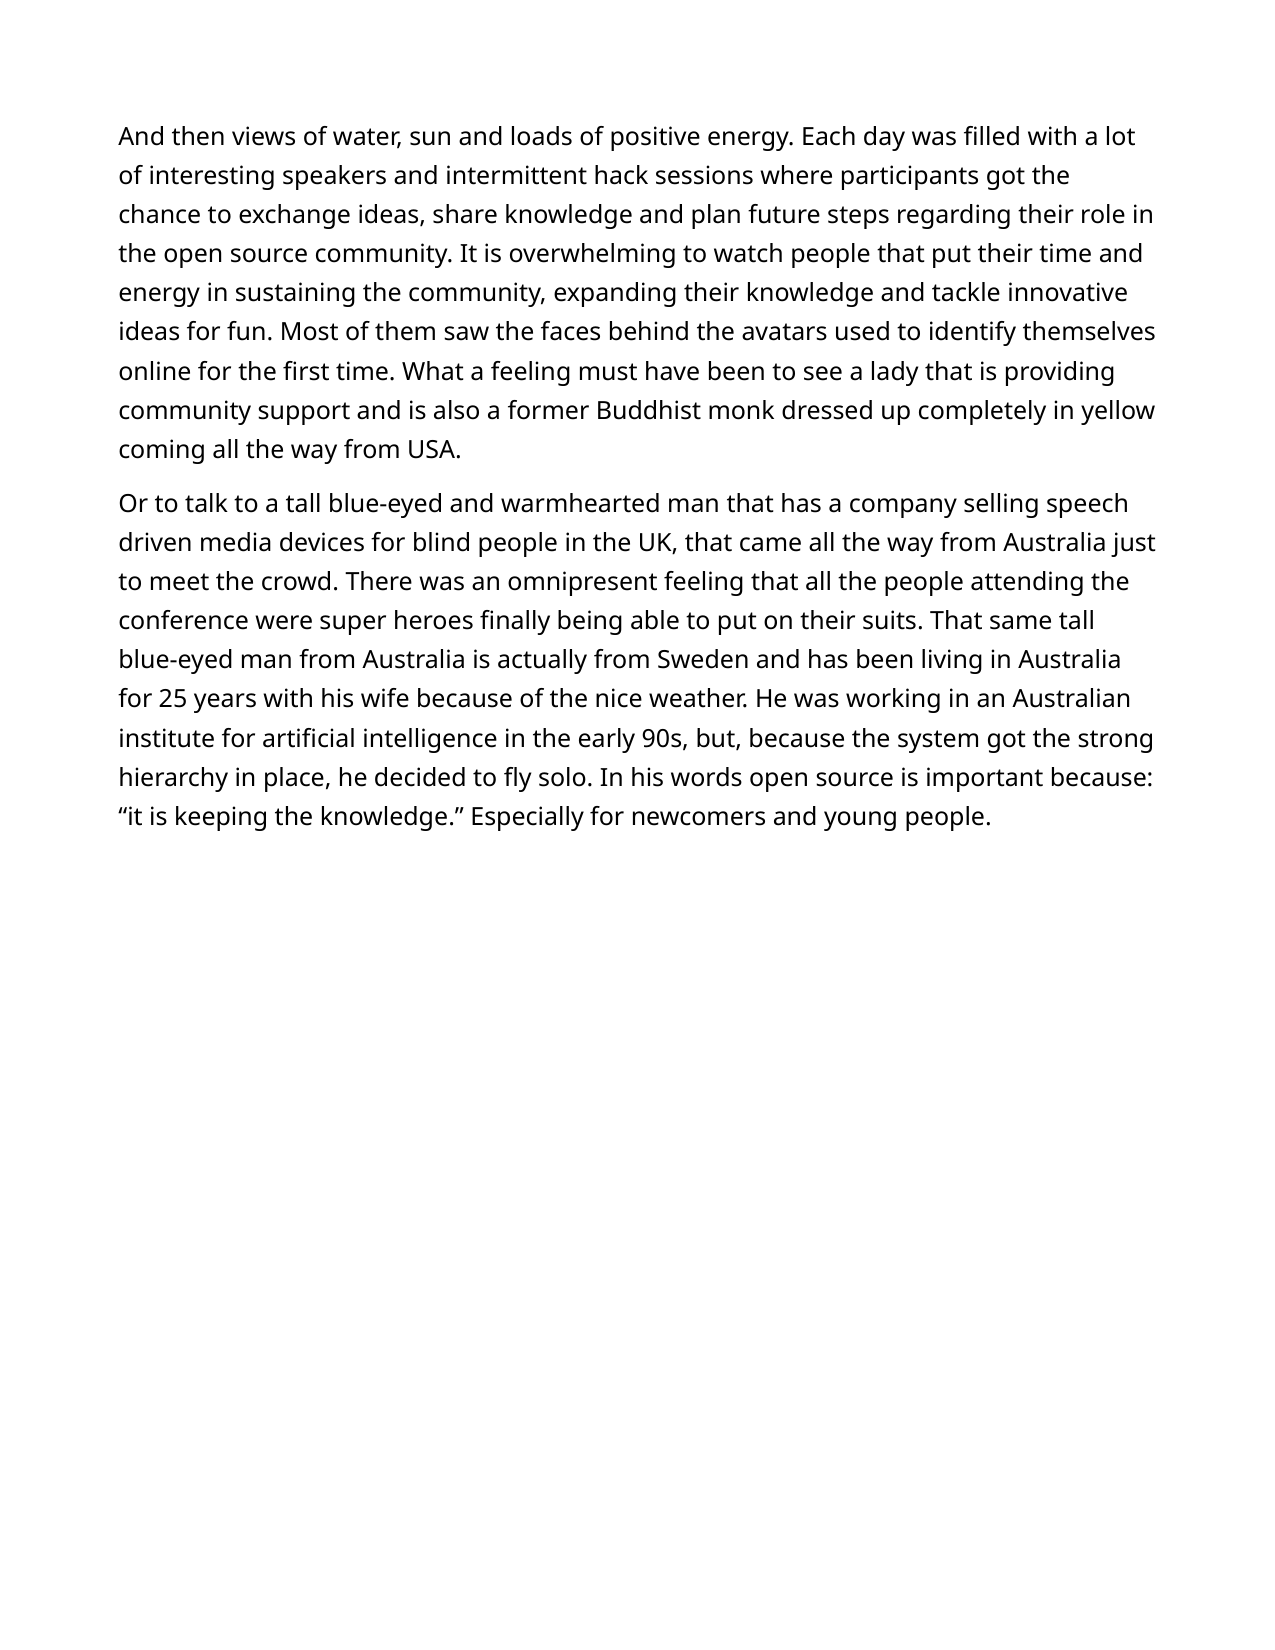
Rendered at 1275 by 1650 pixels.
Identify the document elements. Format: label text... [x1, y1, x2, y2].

text Or to talk to a tall blue-eyed and warmhearted man that has a company selling speech driven media devices for blind people in the UK, that came all the way from Australia just to meet the crowd. There was an omnipresent feeling that all the people attending the conference were super heroes finally being able to put on their suits. That same tall blue-eyed man from Australia is actually from Sweden and has been living in Australia for 25 years with his wife because of the nice weather. He was working in an Australian institute for artificial intelligence in the early 90s, but, because the system got the strong hierarchy in place, he decided to fly solo. In his words open source is important because: “it is keeping the knowledge.” Especially for newcomers and young people. [118, 485, 1157, 833]
text And then views of water, sun and loads of positive energy. Each day was filled with a lot of interesting speakers and intermittent hack sessions where participants got the chance to exchange ideas, share knowledge and plan future steps regarding their role in the open source community. It is overwhelming to watch people that put their time and energy in sustaining the community, expanding their knowledge and tackle innovative ideas for fun. Most of them saw the faces behind the avatars used to identify themselves online for the first time. What a feeling must have been to see a lady that is providing community support and is also a former Buddhist monk dressed up completely in yellow coming all the way from USA. [118, 118, 1157, 466]
